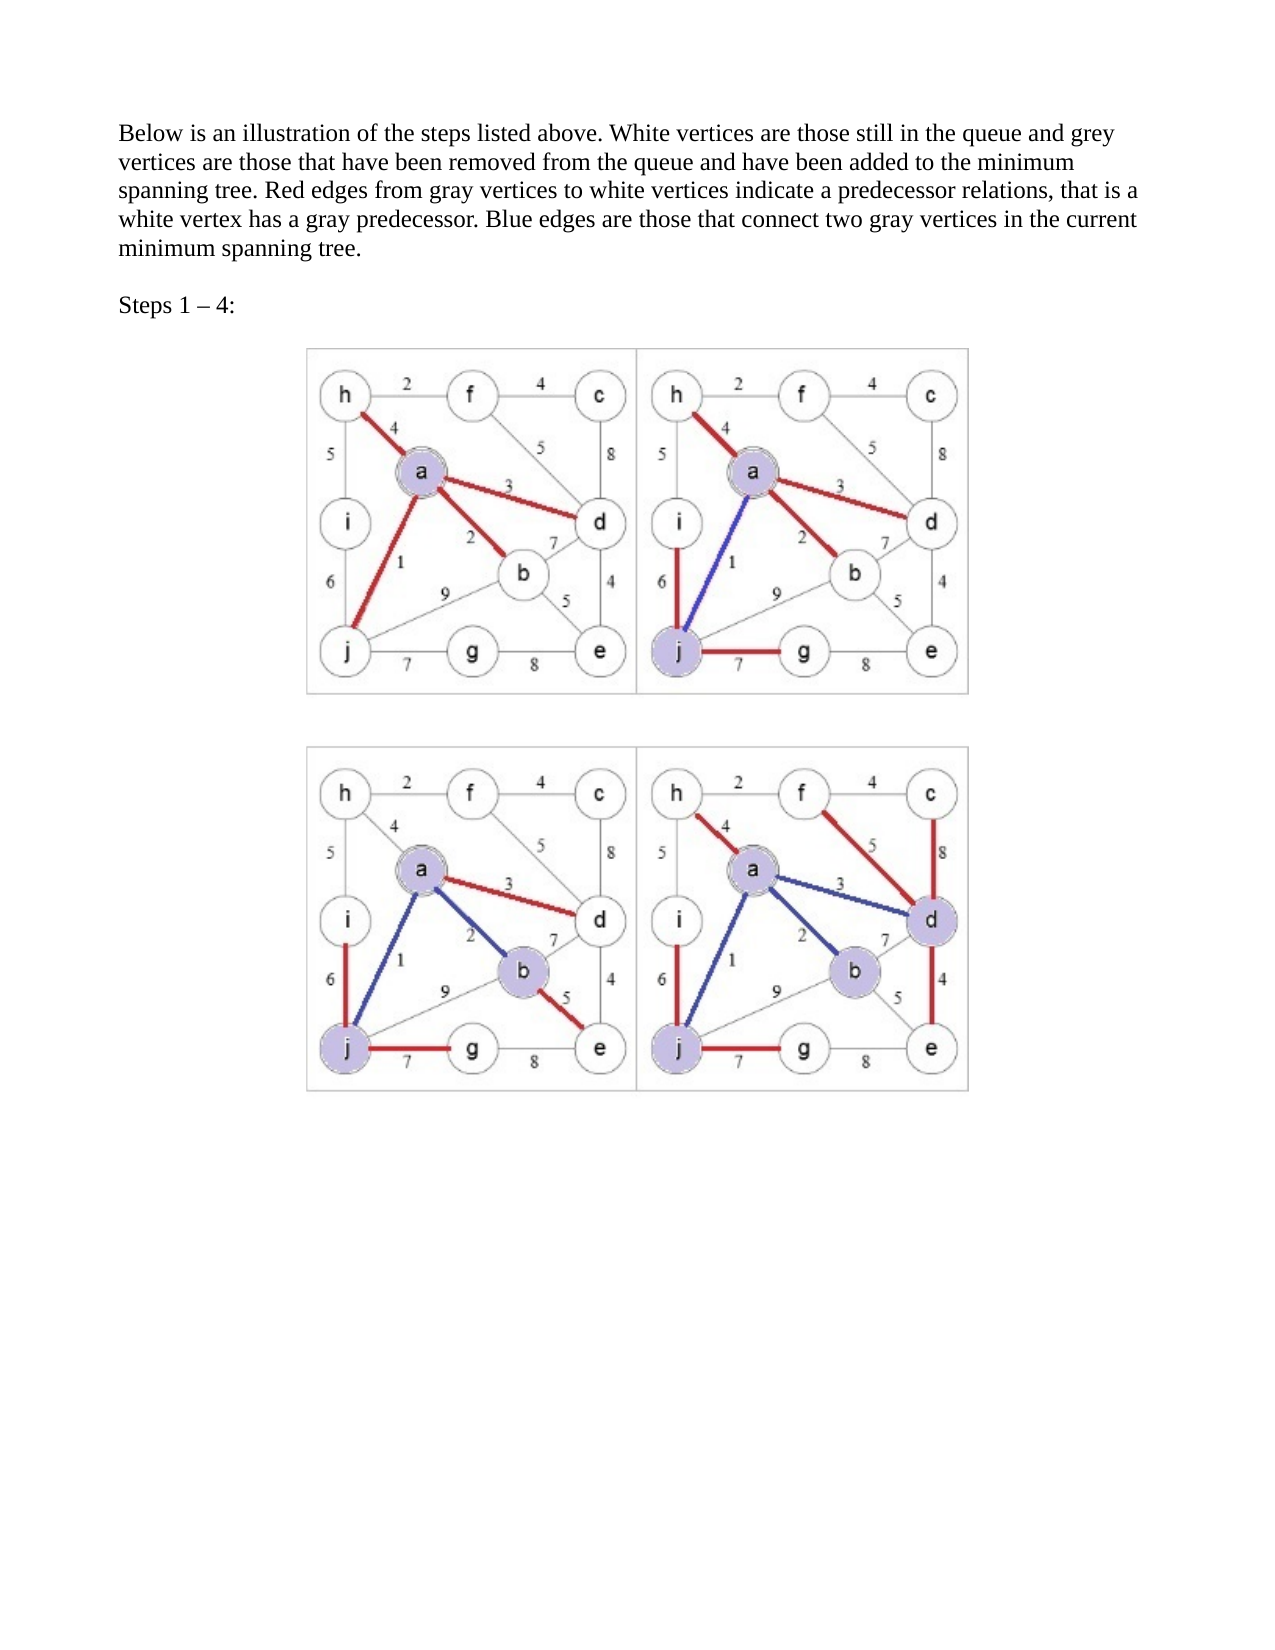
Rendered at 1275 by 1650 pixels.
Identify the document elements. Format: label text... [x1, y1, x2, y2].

text Steps 1 – 4: [118, 291, 1157, 319]
text Below is an illustration of the steps listed above. White vertices are those still in the queue and grey vertices are those that have been removed from the queue and have been added to the minimum spanning tree. Red edges from gray vertices to white vertices indicate a predecessor relations, that is a white vertex has a gray predecessor. Blue edges are those that connect two gray vertices in the current minimum spanning tree. [118, 118, 1157, 262]
picture [306, 348, 969, 1145]
